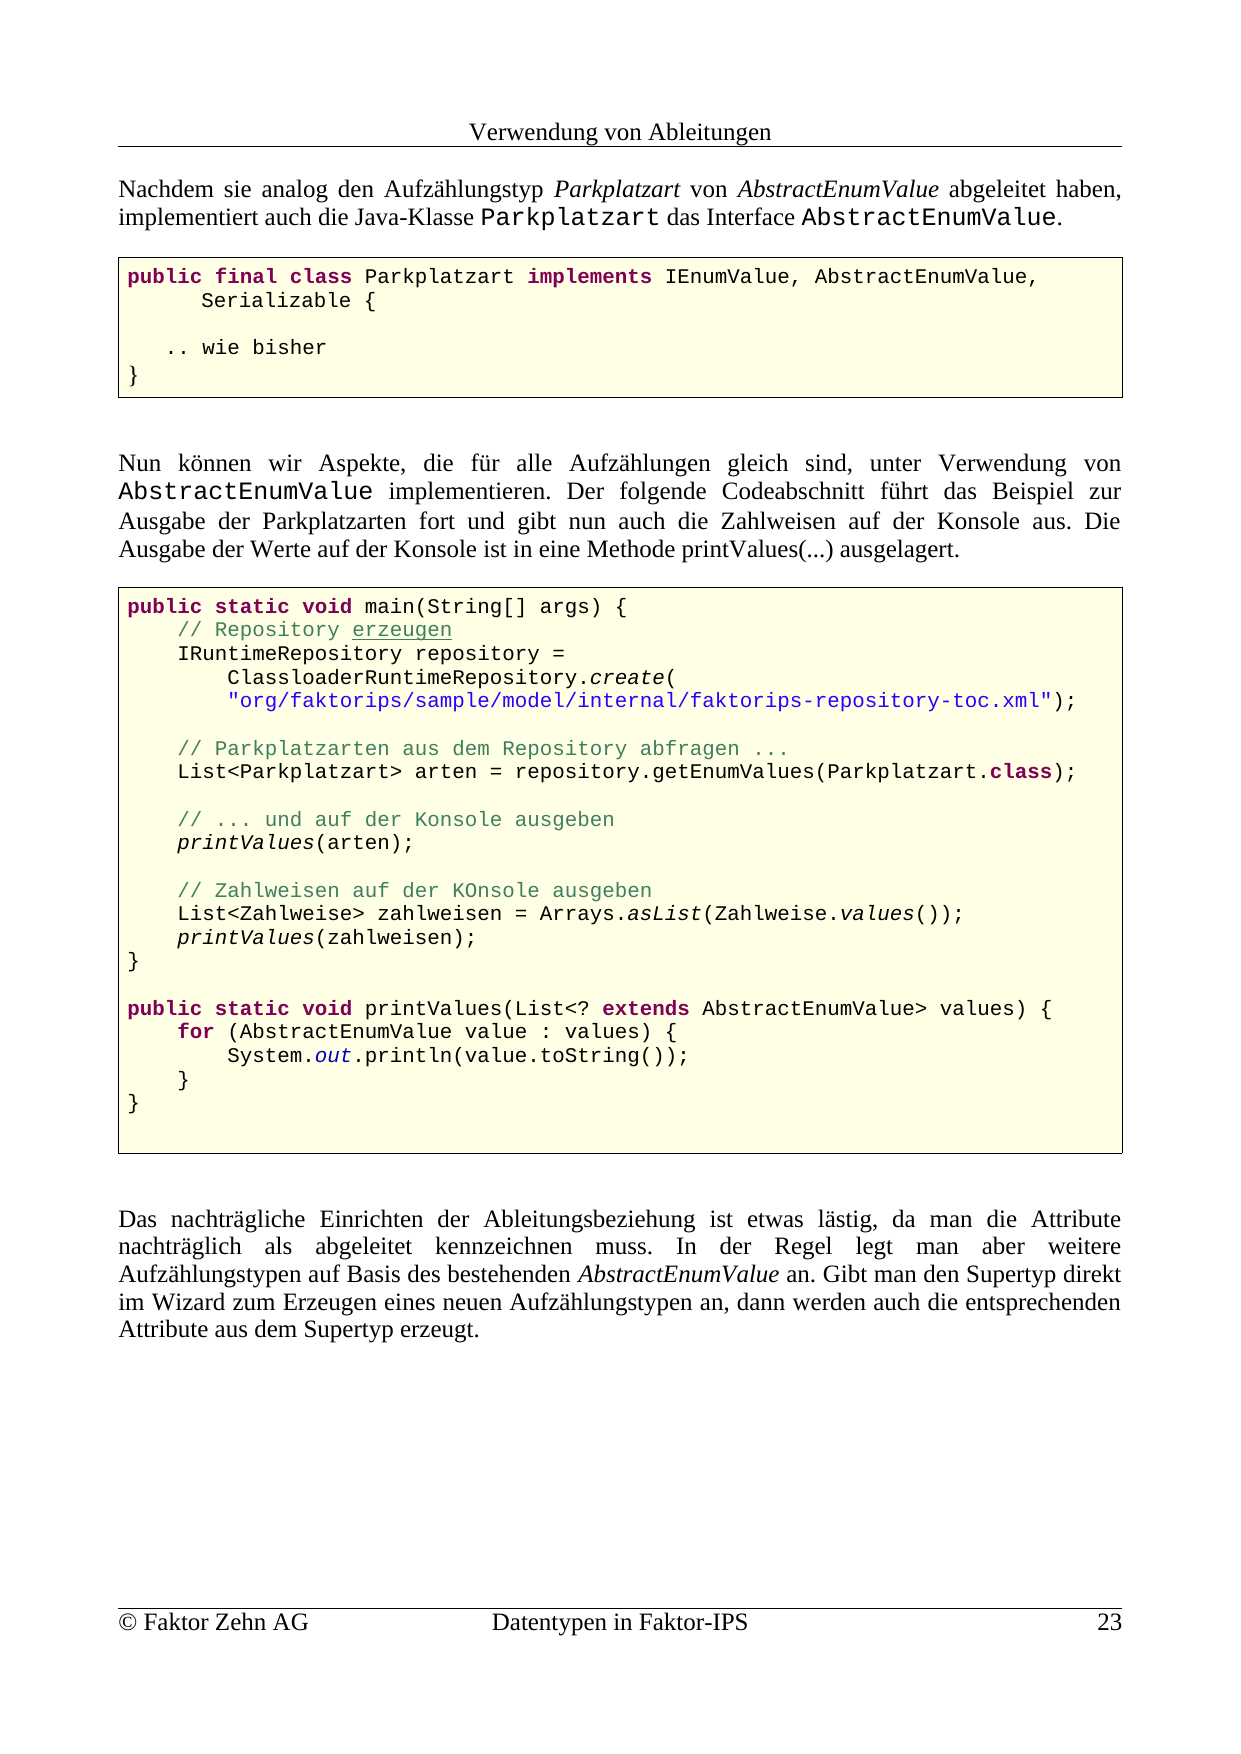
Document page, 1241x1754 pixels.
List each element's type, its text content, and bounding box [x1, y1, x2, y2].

text public final class Parkplatzart implements IEnumValue, AbstractEnumValue, Serializable { [127, 266, 1113, 313]
text IRuntimeRepository repository = [127, 643, 1113, 667]
text // Repository erzeugen [127, 619, 1113, 643]
text // ... und auf der Konsole ausgeben [127, 809, 1113, 832]
text printValues(zahlweisen); [127, 927, 1113, 951]
text List<Zahlweise> zahlweisen = Arrays.asList(Zahlweise.values()); [127, 903, 1113, 927]
text System.out.println(value.toString()); [127, 1045, 1113, 1069]
text .. wie bisher [127, 337, 1113, 361]
text ClassloaderRuntimeRepository.create( [127, 667, 1113, 690]
text } [127, 1092, 1113, 1116]
text public static void main(String[] args) { [127, 596, 1113, 619]
text "org/faktorips/sample/model/internal/faktorips-repository-toc.xml"); [127, 690, 1113, 714]
text Das nachträgliche Einrichten der Ableitungsbeziehung ist etwas lästig, da man die Attribute nachträglich als abgeleitet kennzeichnen muss. In der Regel legt man aber weitere Aufzählungstypen auf Basis des bestehenden AbstractEnumValue an. Gibt man den Supertyp direkt im Wizard zum Erzeugen eines neuen Aufzählungstypen an, dann werden auch die entsprechenden Attribute aus dem Supertyp erzeugt. [118, 1205, 1122, 1343]
text Nun können wir Aspekte, die für alle Aufzählungen gleich sind, unter Verwendung von AbstractEnumValue implementieren. Der folgende Codeabschnitt führt das Beispiel zur Ausgabe der Parkplatzarten fort und gibt nun auch die Zahlweisen auf der Konsole aus. Die Ausgabe der Werte auf der Konsole ist in eine Methode printValues(...) ausgelagert. [118, 449, 1122, 562]
text printValues(arten); [127, 832, 1113, 856]
text for (AbstractEnumValue value : values) { [127, 1021, 1113, 1045]
text } [127, 1069, 1113, 1092]
text public static void printValues(List<? extends AbstractEnumValue> values) { [127, 998, 1113, 1021]
text } [127, 361, 1113, 388]
text // Zahlweisen auf der KOnsole ausgeben [127, 879, 1113, 903]
text // Parkplatzarten aus dem Repository abfragen ... [127, 738, 1113, 761]
text List<Parkplatzart> arten = repository.getEnumValues(Parkplatzart.class); [127, 761, 1113, 785]
text Nachdem sie analog den Aufzählungstyp Parkplatzart von AbstractEnumValue abgeleitet haben, implementiert auch die Java-Klasse Parkplatzart das Interface AbstractEnumValue. [118, 175, 1122, 233]
text } [127, 951, 1113, 974]
